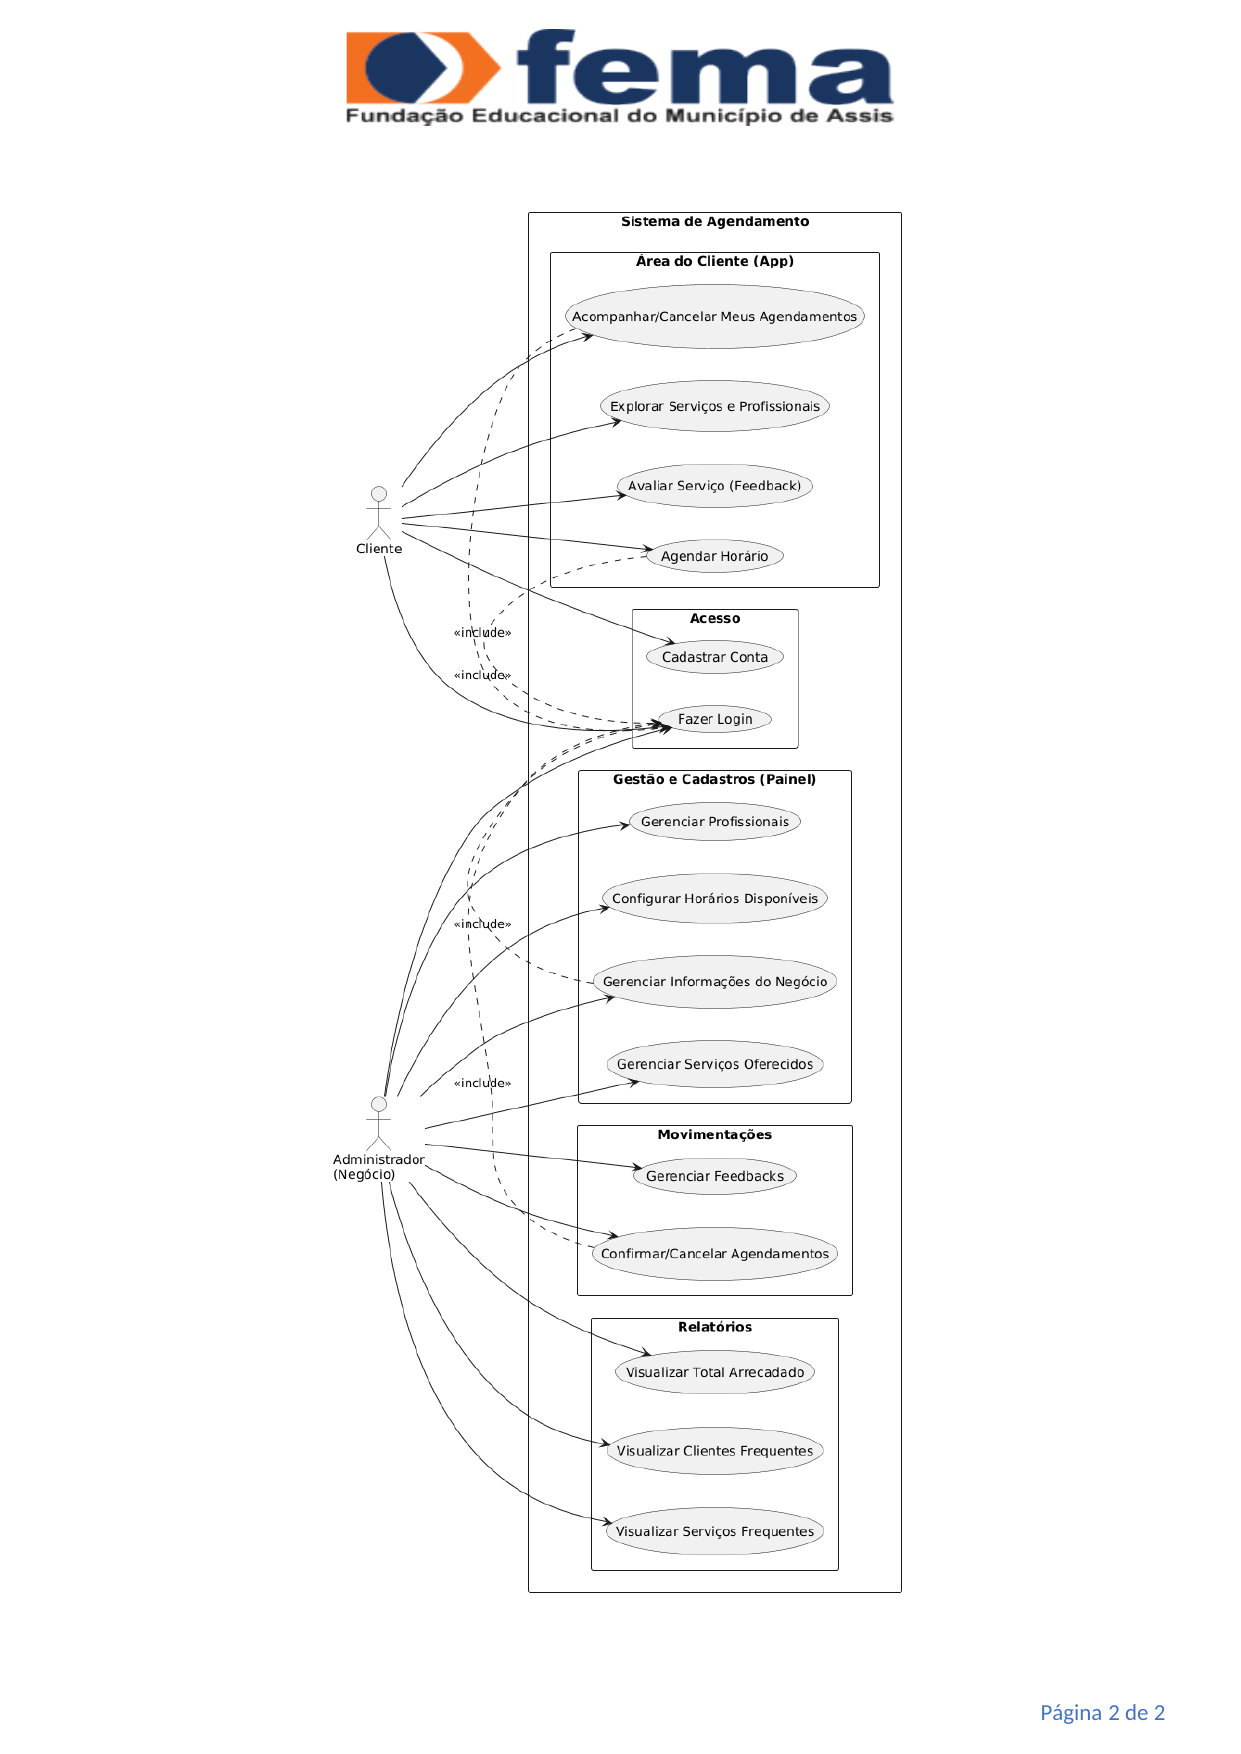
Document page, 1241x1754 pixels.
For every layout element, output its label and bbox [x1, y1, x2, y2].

picture [327, 205, 913, 1604]
picture [346, 29, 894, 126]
